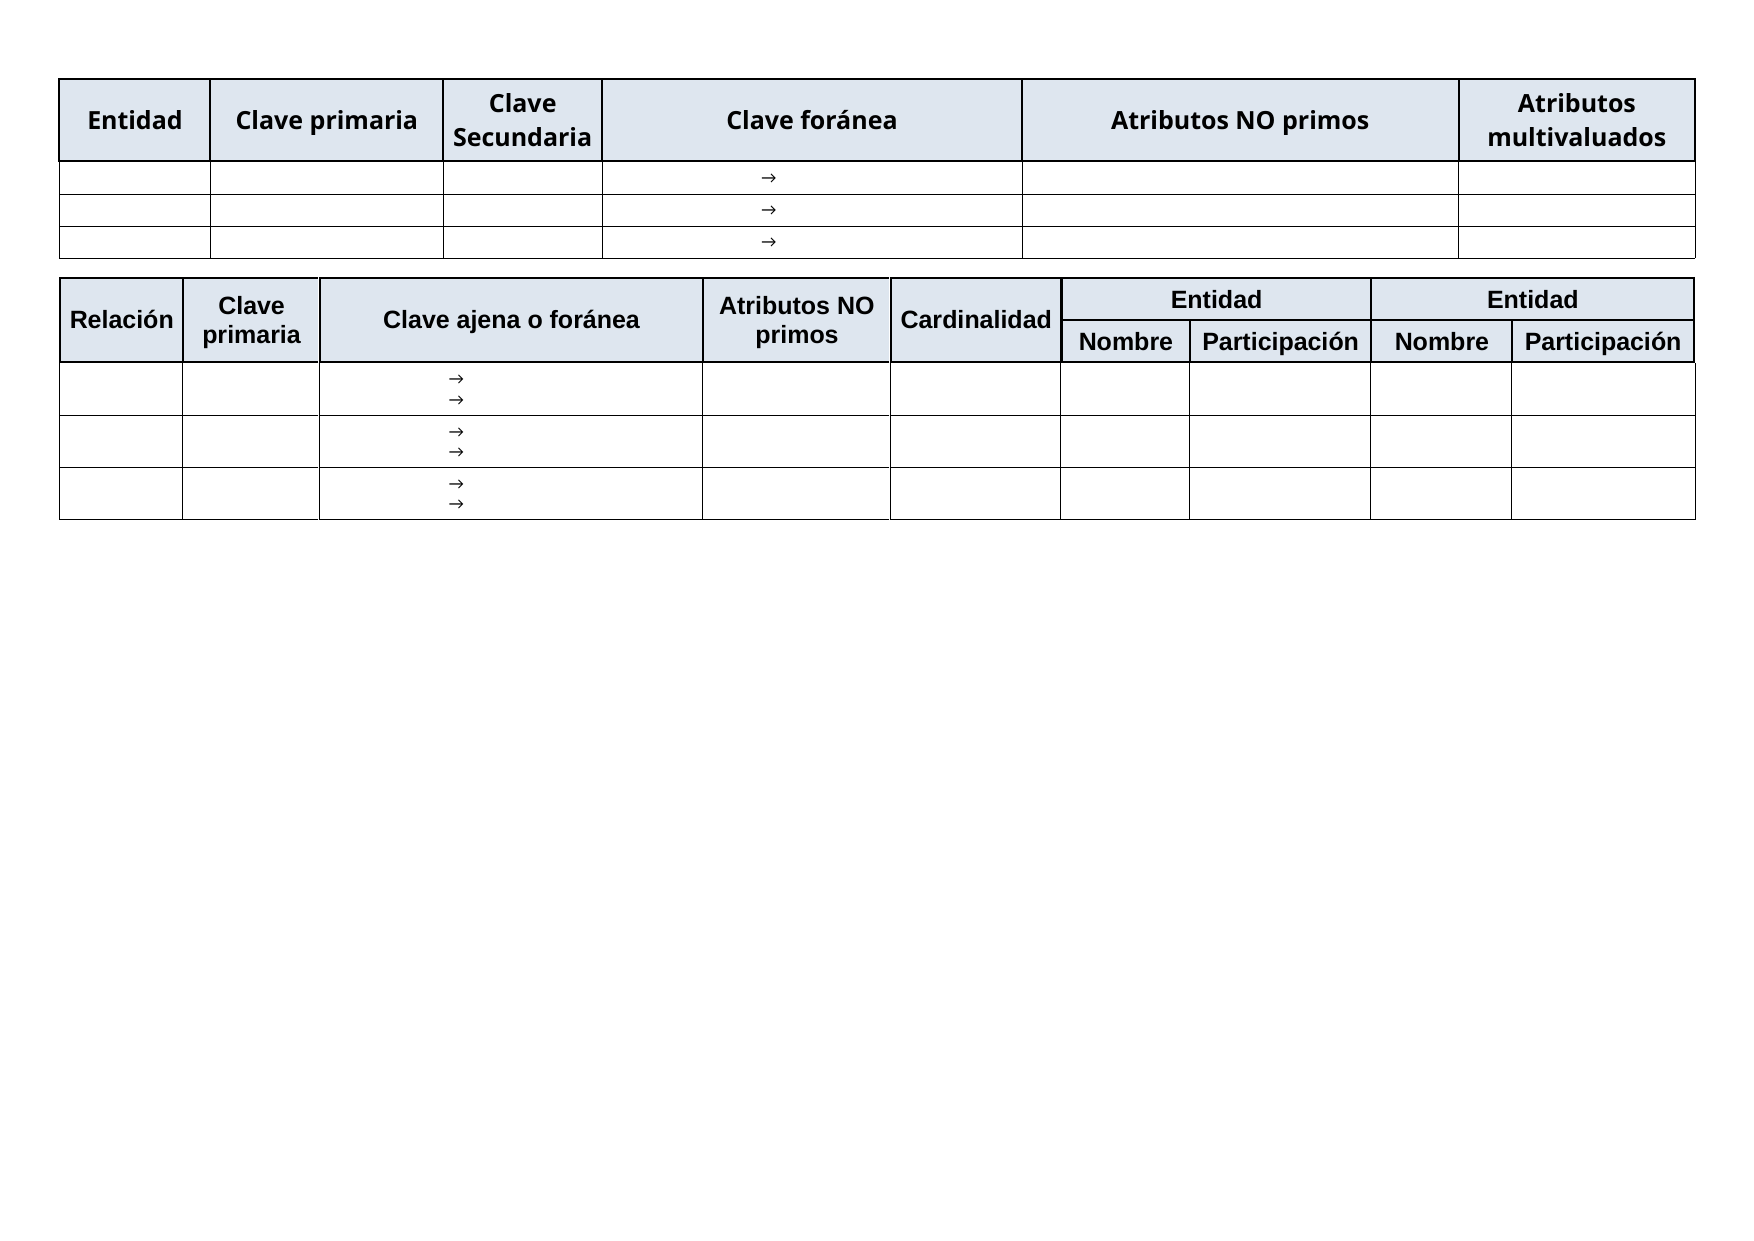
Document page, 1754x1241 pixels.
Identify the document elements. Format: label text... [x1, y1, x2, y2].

table_cell [1190, 363, 1370, 415]
table_cell [211, 195, 443, 226]
table_cell → [755, 162, 779, 194]
table_cell [1023, 162, 1458, 194]
table_header Atributos NO primos [1023, 80, 1458, 160]
table_header Atributos NO primos [704, 279, 889, 361]
table_cell →→ [443, 363, 466, 415]
table_cell [466, 363, 702, 415]
table_cell Nombre [1063, 321, 1189, 361]
table_cell [183, 416, 318, 467]
table_cell [1371, 416, 1511, 467]
table_cell [60, 468, 182, 519]
table_cell →→ [443, 468, 466, 519]
table_cell Participación [1513, 321, 1693, 361]
table_cell [891, 416, 1060, 467]
table_cell [466, 416, 702, 467]
table_cell [1371, 468, 1511, 519]
table_cell [1512, 416, 1695, 467]
table_cell [603, 195, 755, 226]
table_cell [1023, 227, 1458, 257]
table_cell [211, 227, 443, 257]
table_cell [891, 468, 1060, 519]
table_cell [60, 416, 182, 467]
table_header Entidad [1372, 279, 1693, 319]
table_cell [603, 162, 755, 194]
table_cell [779, 227, 1022, 257]
table_header Relación [61, 279, 182, 361]
table_header Clave foránea [603, 80, 1021, 160]
table_cell [779, 195, 1022, 226]
table_header Clave Secundaria [444, 80, 601, 160]
table_cell [1023, 195, 1458, 226]
table_header Clave ajena o foránea [321, 279, 702, 361]
table_cell [1459, 195, 1695, 226]
table_cell [1061, 416, 1189, 467]
table_cell [211, 162, 443, 194]
table_cell [320, 363, 443, 415]
table_header Cardinalidad [892, 279, 1060, 361]
table_cell [183, 363, 318, 415]
table_cell [1061, 468, 1189, 519]
table_cell Nombre [1372, 321, 1511, 361]
table_cell → [755, 195, 779, 226]
table_cell [1459, 227, 1695, 257]
table_cell [1512, 363, 1695, 415]
table_cell [1190, 468, 1370, 519]
table_cell [891, 363, 1060, 415]
table_cell Participación [1191, 321, 1370, 361]
table_cell [444, 227, 602, 257]
table_cell [320, 416, 443, 467]
table_cell [703, 416, 889, 467]
table_cell [444, 195, 602, 226]
table_cell [603, 227, 755, 257]
table_cell [60, 363, 182, 415]
table_cell [444, 162, 602, 194]
table_cell [60, 195, 210, 226]
table_header Clave primaria [184, 279, 318, 361]
table_header Clave primaria [211, 80, 442, 160]
table_cell [1371, 363, 1511, 415]
table_cell →→ [443, 416, 466, 467]
table_cell [183, 468, 318, 519]
table_cell [1459, 162, 1695, 194]
table_cell [1512, 468, 1695, 519]
table_cell [1061, 363, 1189, 415]
table_cell [1190, 416, 1370, 467]
table_cell [60, 162, 210, 194]
table_header Entidad [1063, 279, 1370, 319]
table_header Entidad [60, 80, 209, 160]
table_cell [703, 363, 889, 415]
table_cell → [755, 227, 779, 257]
table_cell [779, 162, 1022, 194]
table_cell [466, 468, 702, 519]
table_cell [60, 227, 210, 257]
table_cell [703, 468, 889, 519]
table_cell [320, 468, 443, 519]
table_header Atributos multivaluados [1460, 80, 1694, 160]
